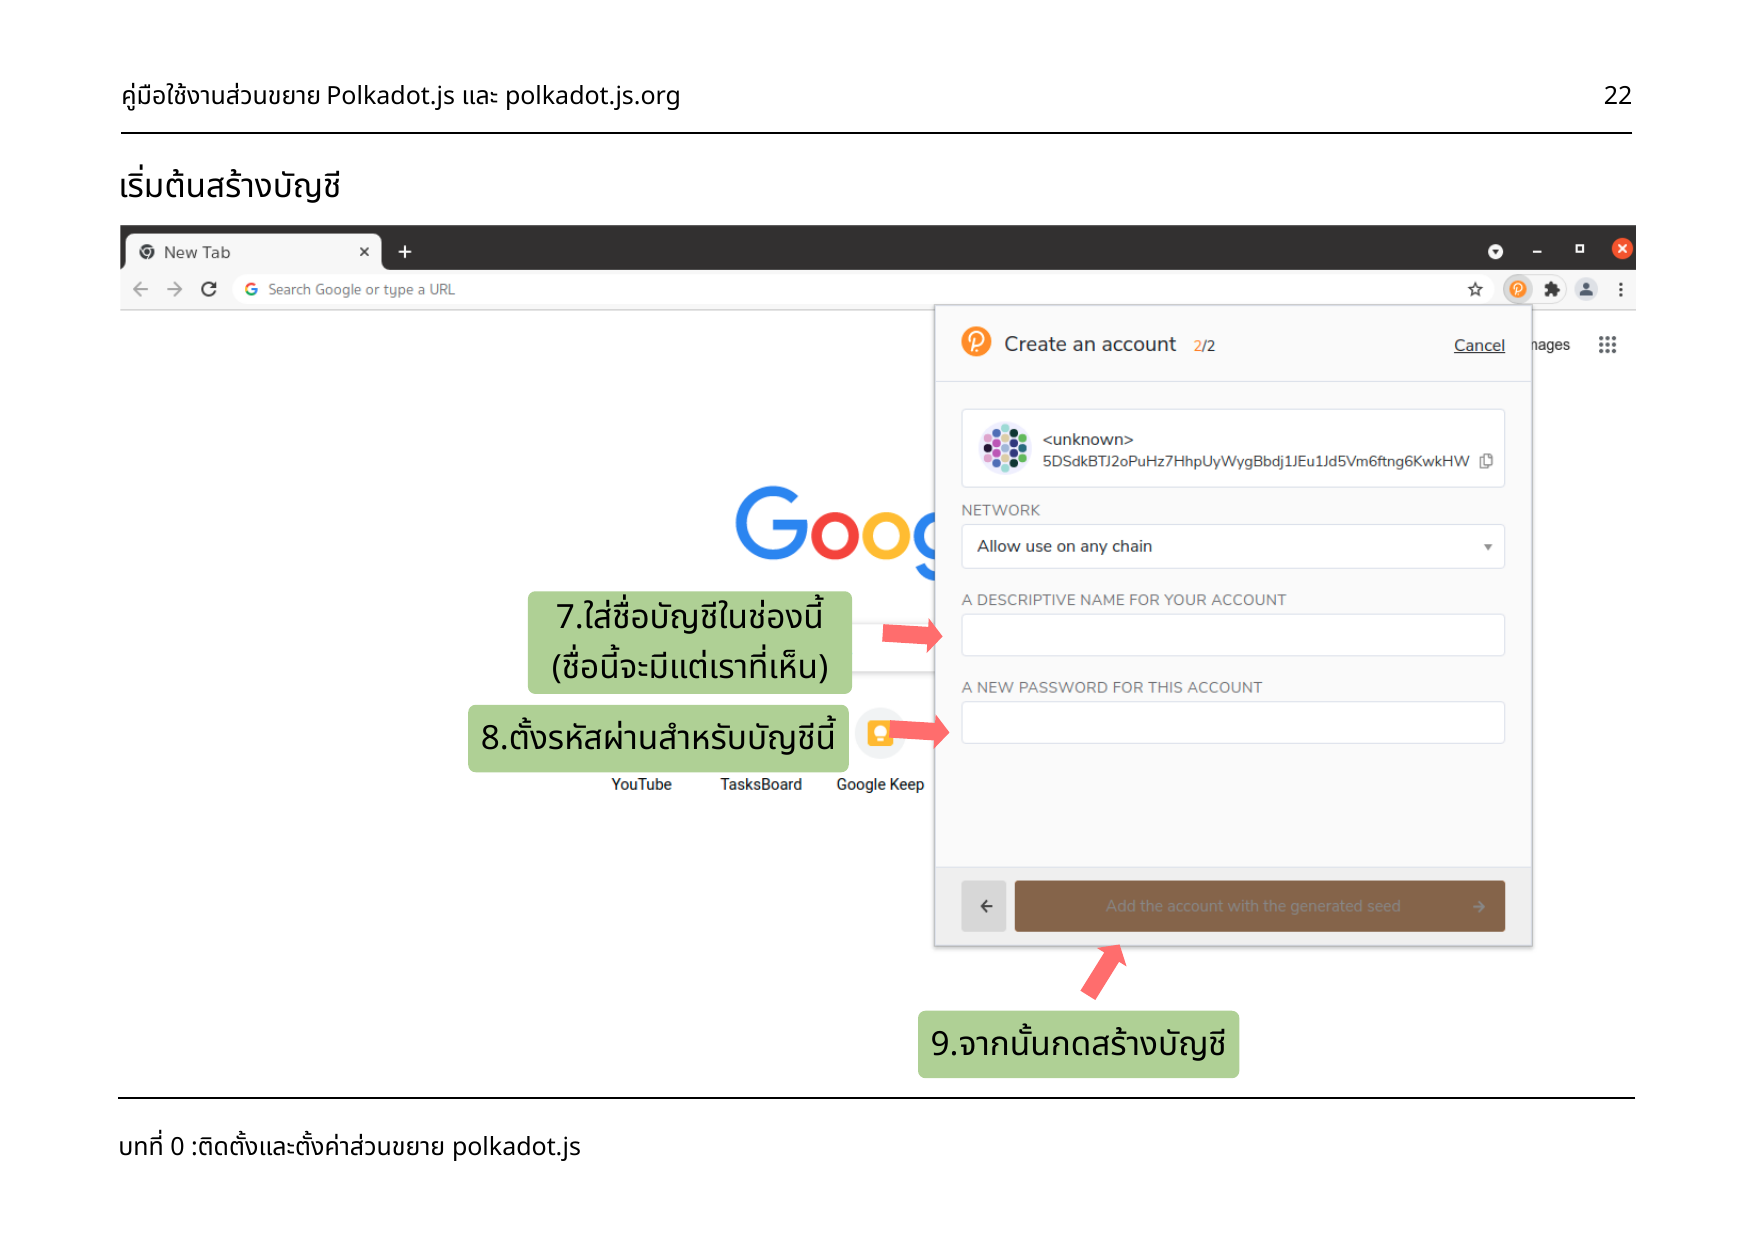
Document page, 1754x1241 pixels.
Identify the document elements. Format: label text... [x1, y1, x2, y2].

picture [120, 225, 1636, 981]
text เริ่มต้นสร้างบัญชี [118, 167, 1635, 211]
